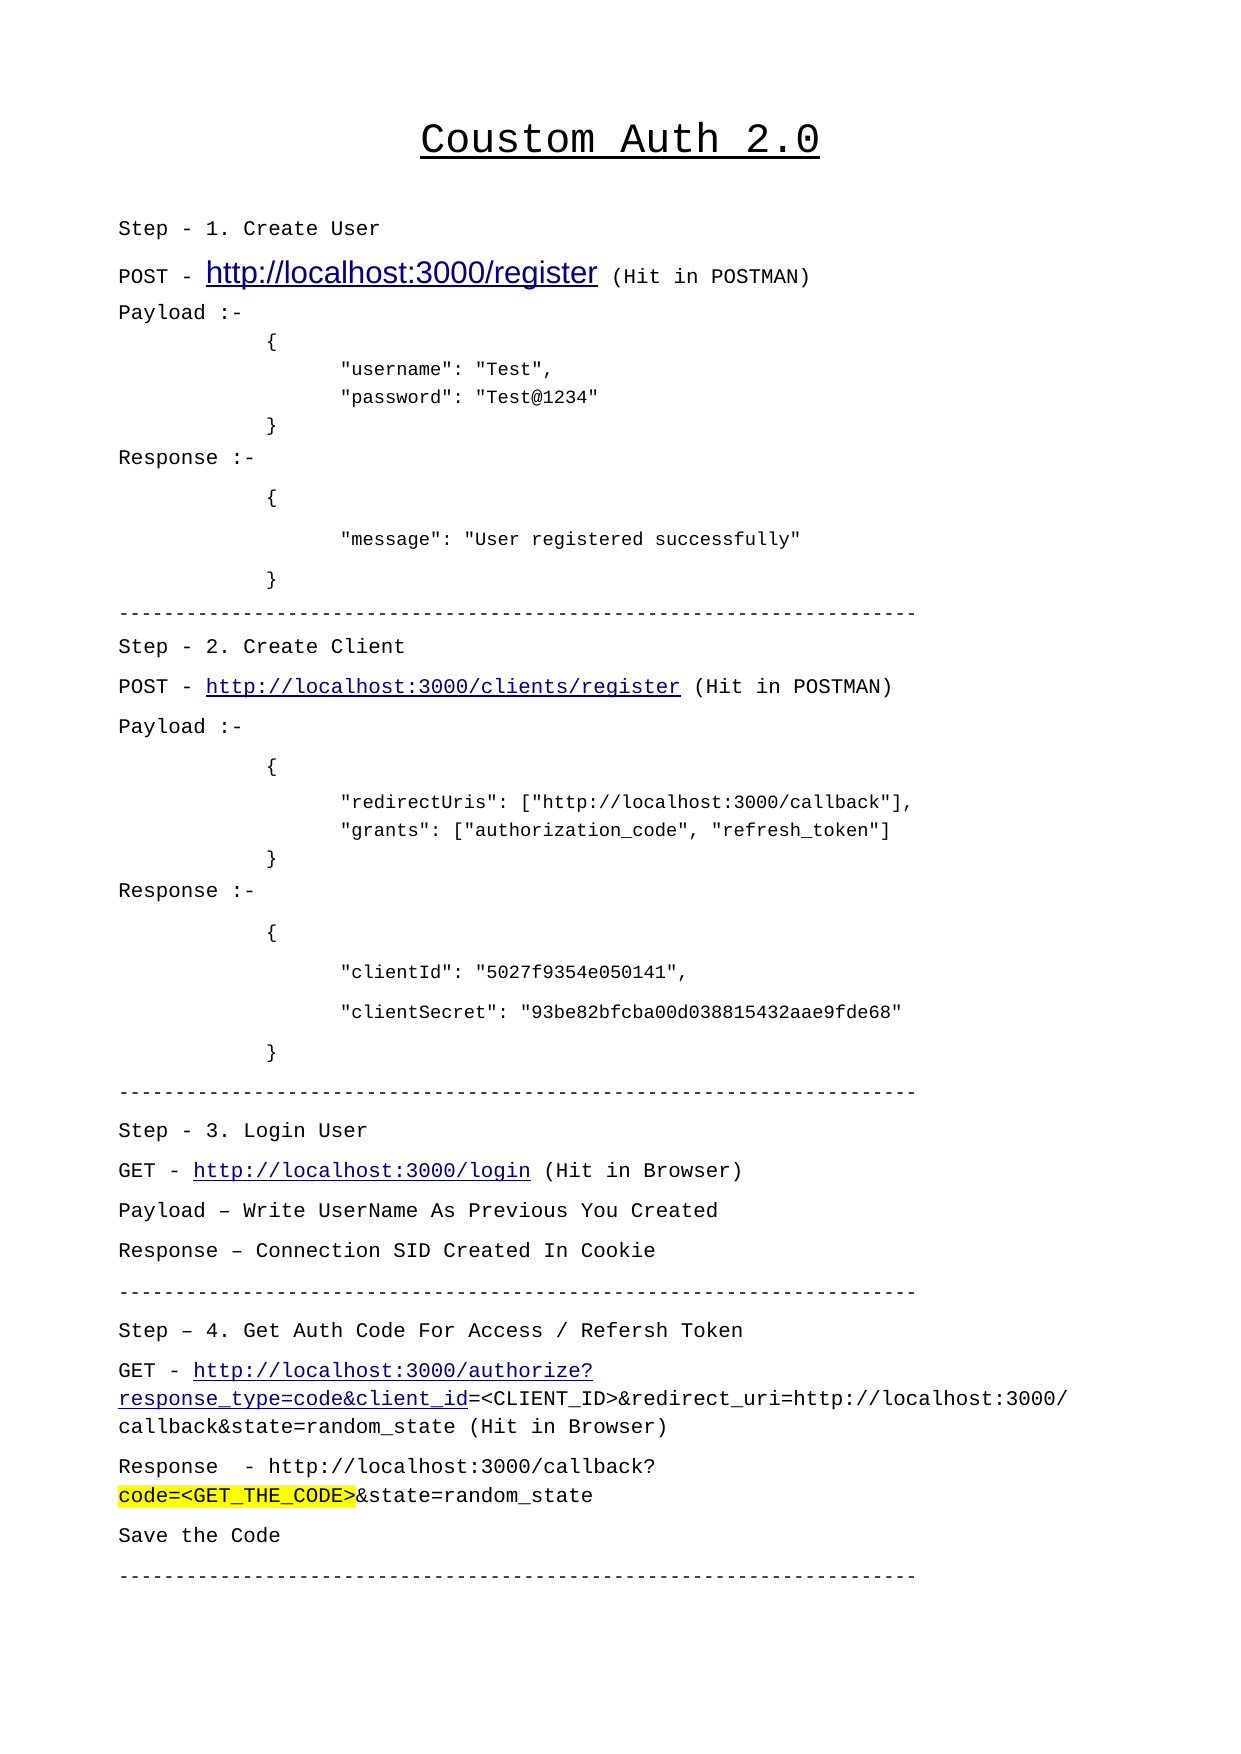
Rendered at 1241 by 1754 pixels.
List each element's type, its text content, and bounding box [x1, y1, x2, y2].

text } [118, 842, 1122, 870]
text { [118, 483, 1122, 511]
text Payload – Write UserName As Previous You Created [118, 1196, 1122, 1224]
text GET - http://localhost:3000/authorize?response_type=code&client_id=<CLIENT_ID>&redirect_uri=http://localhost:3000/callback&state=random_state (Hit in Browser) [118, 1356, 1122, 1440]
text { [118, 751, 1122, 779]
text "clientId": "5027f9354e050141", [118, 956, 1122, 984]
text "password": "Test@1234" [118, 381, 1122, 409]
text } [118, 1036, 1122, 1064]
text Step - 1. Create User [118, 218, 1122, 242]
text Step - 2. Create Client [118, 631, 1122, 659]
text { [118, 916, 1122, 944]
text Coustom Auth 2.0 [118, 118, 1122, 165]
text ----------------------------------------------------------------------- [118, 1076, 1122, 1104]
text { [118, 331, 1122, 353]
text ----------------------------------------------------------------------- [118, 1276, 1122, 1304]
text GET - http://localhost:3000/login (Hit in Browser) [118, 1156, 1122, 1184]
text Save the Code [118, 1520, 1122, 1548]
text Response - http://localhost:3000/callback?code=<GET_THE_CODE>&state=random_state [118, 1452, 1122, 1508]
text POST - http://localhost:3000/clients/register (Hit in POSTMAN) [118, 671, 1122, 699]
text ----------------------------------------------------------------------- [118, 597, 1122, 625]
text "redirectUris": ["http://localhost:3000/callback"], [118, 786, 1122, 814]
text Step - 3. Login User [118, 1116, 1122, 1144]
text ----------------------------------------------------------------------- [118, 1560, 1122, 1588]
text "clientSecret": "93be82bfcba00d038815432aae9fde68" [118, 996, 1122, 1024]
text Response – Connection SID Created In Cookie [118, 1236, 1122, 1264]
text } [118, 563, 1122, 591]
text Payload :- [118, 302, 1122, 325]
text "username": "Test", [118, 353, 1122, 381]
text } [118, 409, 1122, 437]
text Payload :- [118, 711, 1122, 739]
text "grants": ["authorization_code", "refresh_token"] [118, 814, 1122, 842]
text Response :- [118, 876, 1122, 904]
text Step – 4. Get Auth Code For Access / Refersh Token [118, 1316, 1122, 1344]
text "message": "User registered successfully" [118, 523, 1122, 551]
text POST - http://localhost:3000/register (Hit in POSTMAN) [118, 254, 1122, 290]
text Response :- [118, 443, 1122, 471]
